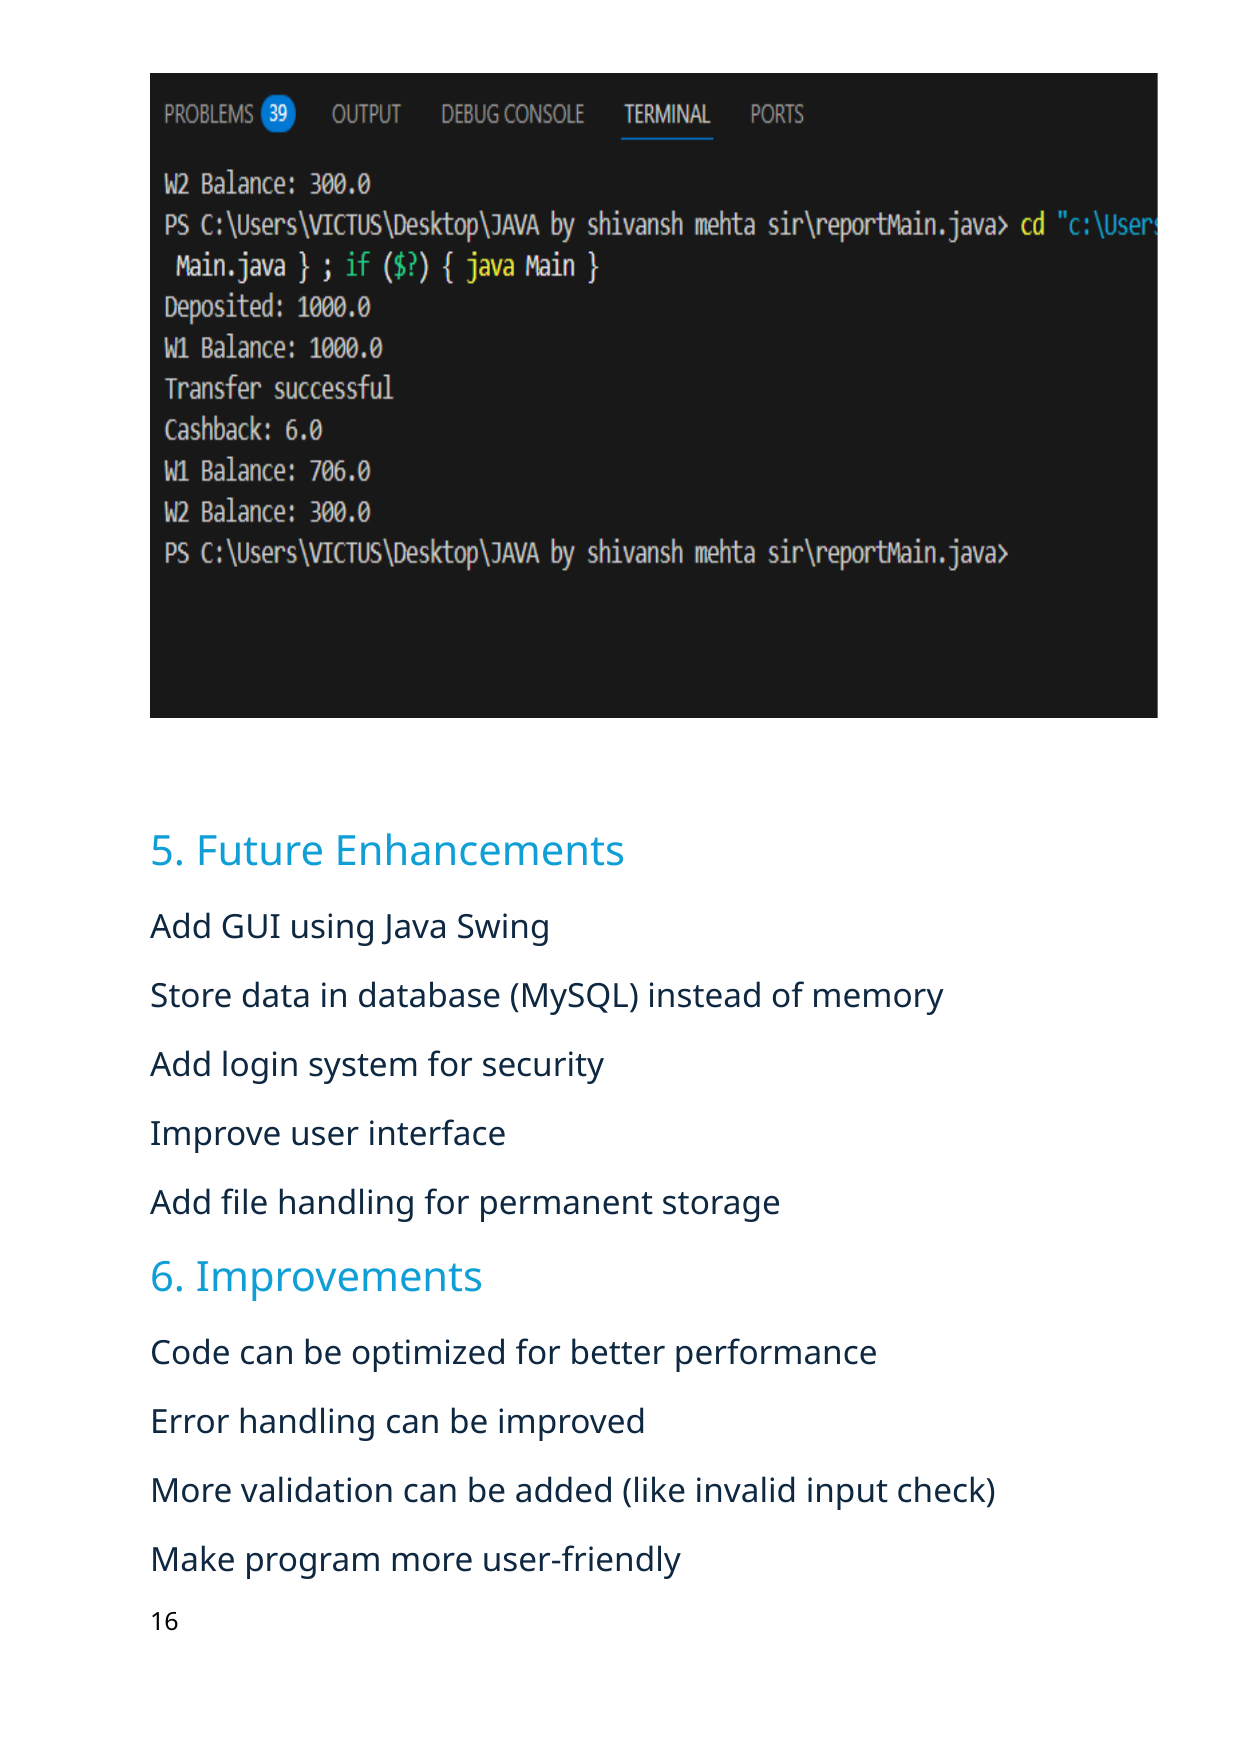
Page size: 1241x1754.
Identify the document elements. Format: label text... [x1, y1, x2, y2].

text Make program more user-friendly [150, 1536, 1090, 1581]
text Add GUI using Java Swing [150, 903, 1090, 948]
text 6. Improvements [150, 1247, 1090, 1304]
text Error handling can be improved [150, 1398, 1090, 1443]
text Store data in database (MySQL) instead of memory [150, 972, 1090, 1017]
text Add login system for security [150, 1041, 1090, 1086]
text 5. Future Enhancements [150, 821, 1090, 878]
text Improve user interface [150, 1109, 1090, 1155]
text More validation can be added (like invalid input check) [150, 1467, 1090, 1512]
text Add file handling for permanent storage [150, 1178, 1090, 1224]
text Code can be optimized for better performance [150, 1329, 1090, 1374]
